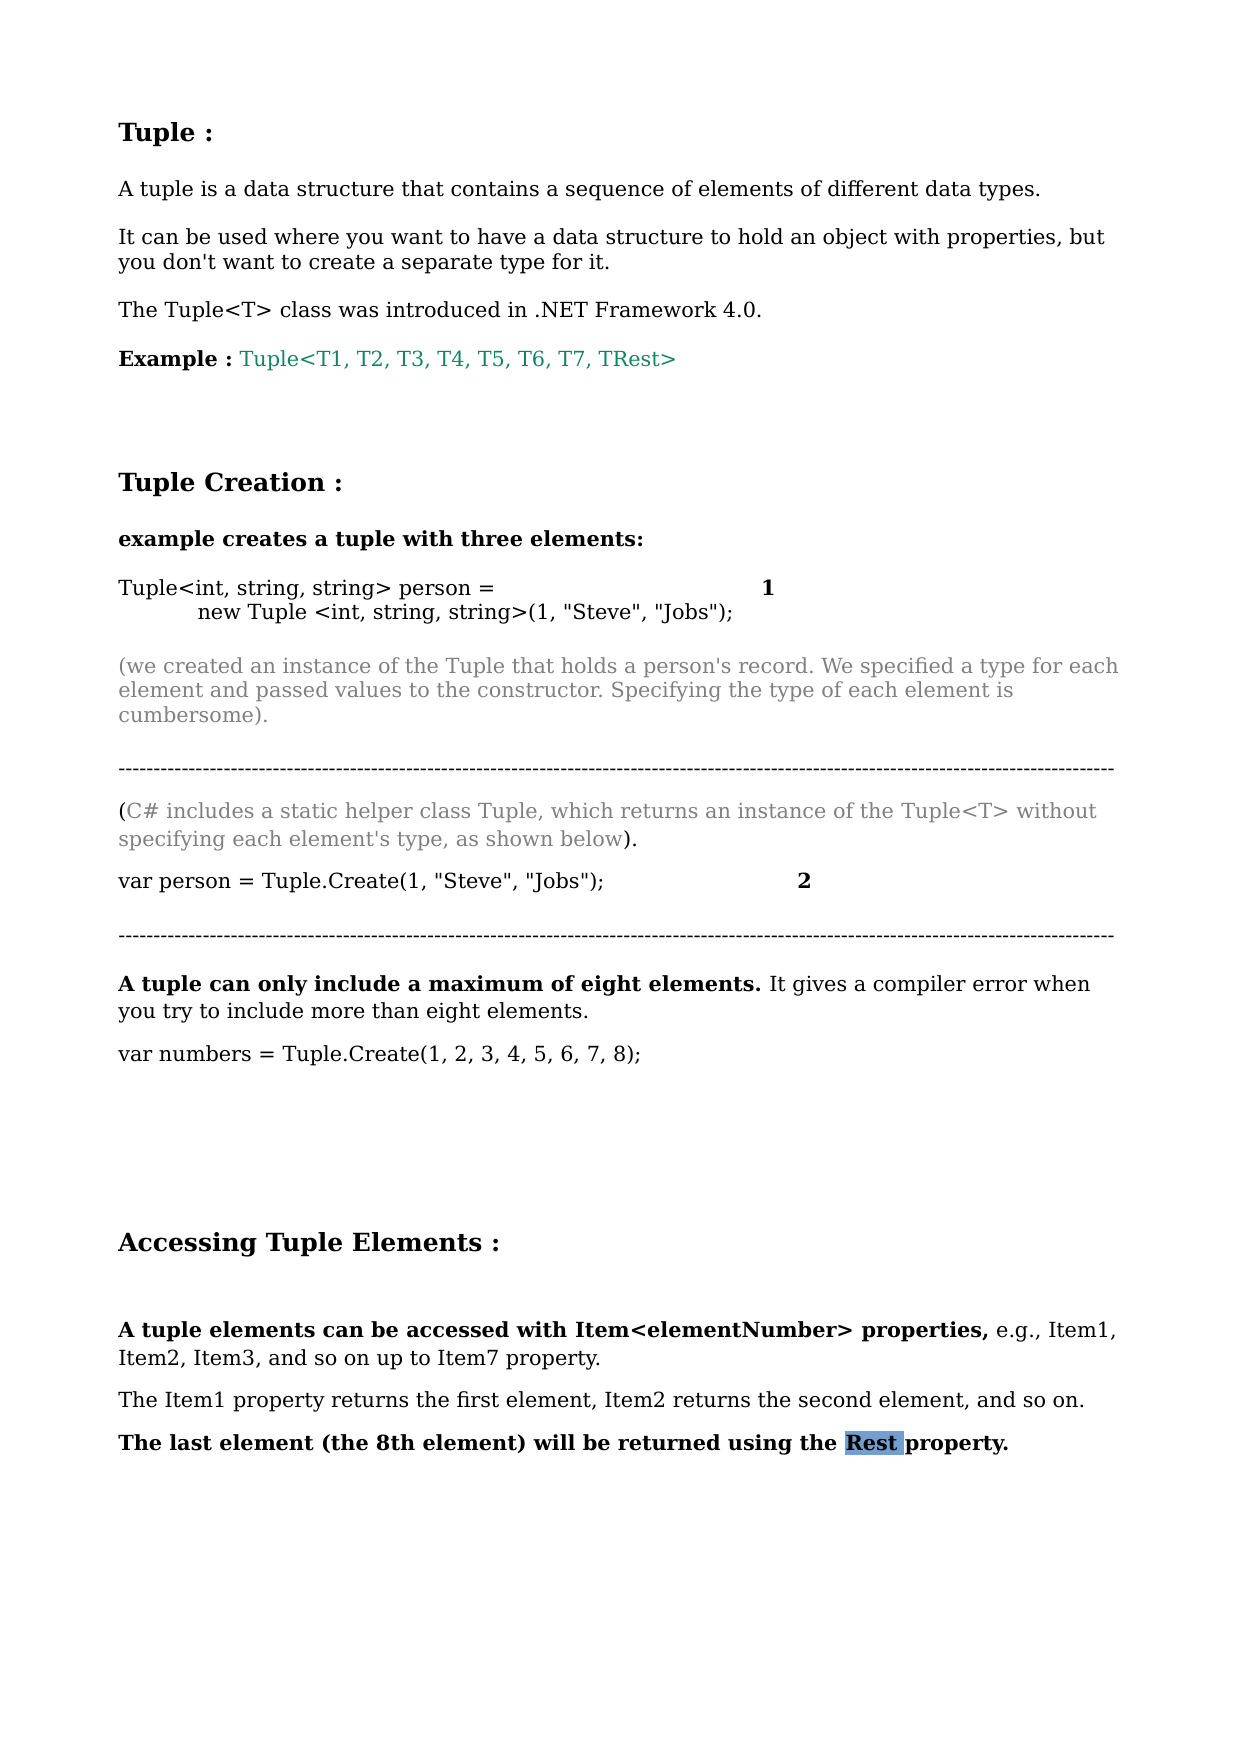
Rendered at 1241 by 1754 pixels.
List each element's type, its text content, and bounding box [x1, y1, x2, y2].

text It can be used where you want to have a data structure to hold an object with properties, but you don't want to create a separate type for it. [118, 225, 1122, 274]
text The Item1 property returns the first element, Item2 returns the second element, and so on. [118, 1388, 1122, 1413]
text (C# includes a static helper class Tuple, which returns an instance of the Tuple<T> without specifying each element's type, as shown below). [118, 799, 1122, 851]
text ---------------------------------------------------------------------------------------------------------------------------------------------- [118, 756, 1122, 781]
text Tuple Creation : [118, 468, 1122, 498]
text Example : Tuple<T1, T2, T3, T4, T5, T6, T7, TRest> [118, 347, 1122, 371]
subtitle Accessing Tuple Elements : [118, 1228, 1122, 1257]
text new Tuple <int, string, string>(1, "Steve", "Jobs"); [118, 600, 1122, 624]
text example creates a tuple with three elements: [118, 527, 1122, 552]
text The Tuple<T> class was introduced in .NET Framework 4.0. [118, 298, 1122, 322]
text (we created an instance of the Tuple that holds a person's record. We specified a type for each element and passed values to the constructor. Specifying the type of each element is cumbersome). [118, 654, 1122, 727]
text ---------------------------------------------------------------------------------------------------------------------------------------------- [118, 923, 1122, 947]
text Tuple<int, string, string> person = 1 [118, 576, 1122, 600]
text Tuple : [118, 118, 1122, 147]
text The last element (the 8th element) will be returned using the Rest property. [118, 1431, 1122, 1455]
text A tuple elements can be accessed with Item<elementNumber> properties, e.g., Item1, Item2, Item3, and so on up to Item7 property. [118, 1318, 1122, 1370]
text A tuple can only include a maximum of eight elements. It gives a compiler error when you try to include more than eight elements. [118, 971, 1122, 1024]
text var person = Tuple.Create(1, "Steve", "Jobs"); 2 [118, 869, 1122, 893]
text A tuple is a data structure that contains a sequence of elements of different data types. [118, 177, 1122, 201]
text var numbers = Tuple.Create(1, 2, 3, 4, 5, 6, 7, 8); [118, 1042, 1122, 1066]
